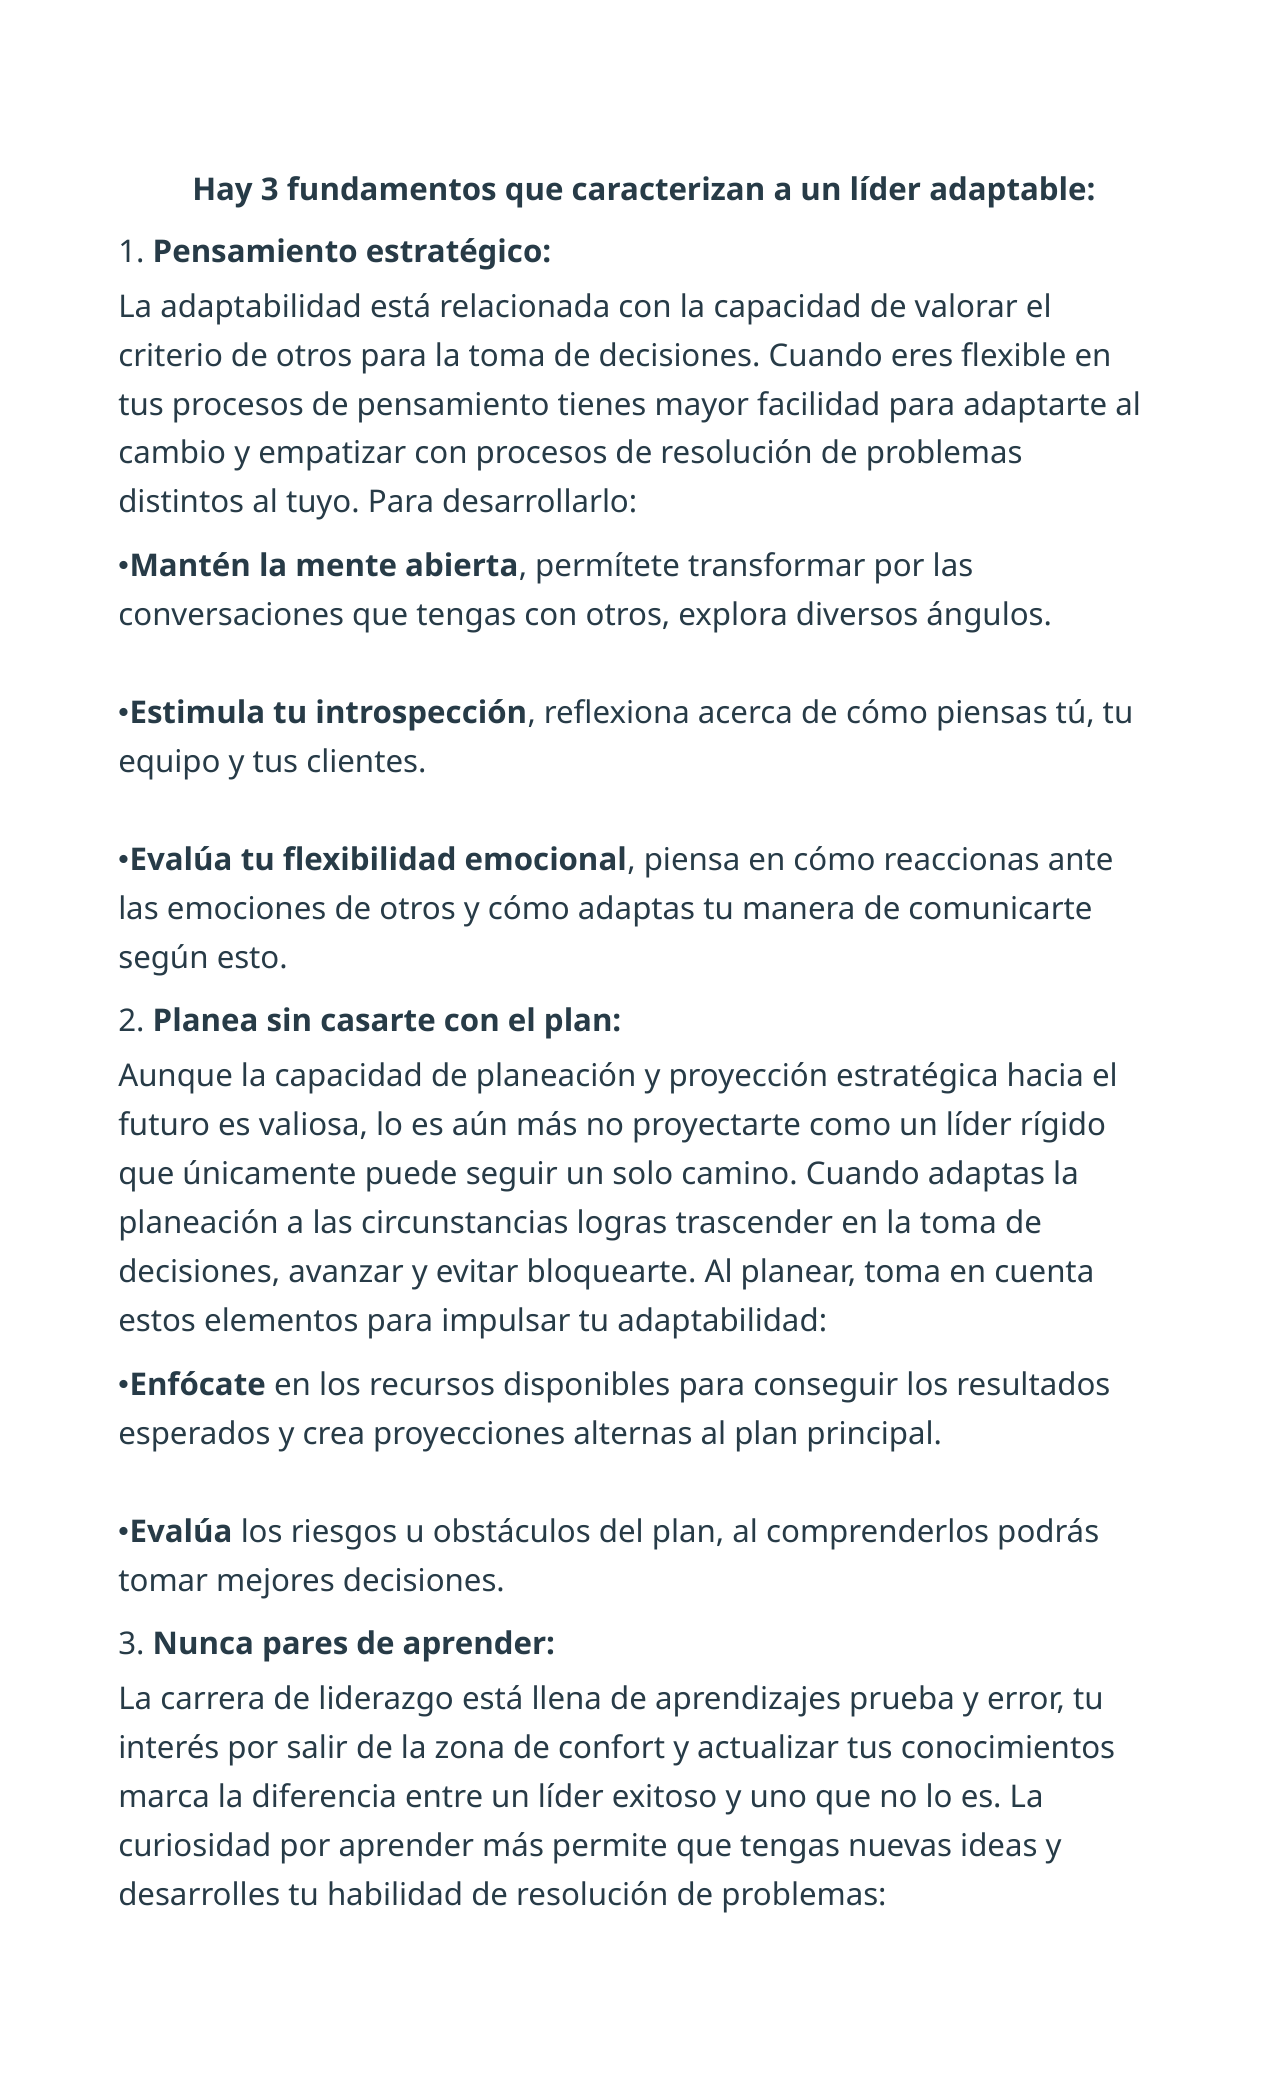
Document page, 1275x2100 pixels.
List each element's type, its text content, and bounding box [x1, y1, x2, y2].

list Estimula tu introspección, reflexiona acerca de cómo piensas tú, tu equipo y tus clientes. [118, 690, 1157, 781]
subtitle 3. Nunca pares de aprender: [118, 1621, 1157, 1664]
list Mantén la mente abierta, permítete transformar por las conversaciones que tengas con otros, explora diversos ángulos. [118, 543, 1157, 634]
list Evalúa los riesgos u obstáculos del plan, al comprenderlos podrás tomar mejores decisiones. [118, 1508, 1157, 1600]
subtitle 2. Planea sin casarte con el plan: [118, 998, 1157, 1041]
text La adaptabilidad está relacionada con la capacidad de valorar el criterio de otros para la toma de decisiones. Cuando eres flexible en tus procesos de pensamiento tienes mayor facilidad para adaptarte al cambio y empatizar con procesos de resolución de problemas distintos al tuyo. Para desarrollarlo: [118, 284, 1157, 522]
subtitle 1. Pensamiento estratégico: [118, 228, 1157, 271]
text Aunque la capacidad de planeación y proyección estratégica hacia el futuro es valiosa, lo es aún más no proyectarte como un líder rígido que únicamente puede seguir un solo camino. Cuando adaptas la planeación a las circunstancias logras trascender en la toma de decisiones, avanzar y evitar bloquearte. Al planear, toma en cuenta estos elementos para impulsar tu adaptabilidad: [118, 1053, 1157, 1341]
list Evalúa tu flexibilidad emocional, piensa en cómo reaccionas ante las emociones de otros y cómo adaptas tu manera de comunicarte según esto. [118, 837, 1157, 977]
list Enfócate en los recursos disponibles para conseguir los resultados esperados y crea proyecciones alternas al plan principal. [118, 1362, 1157, 1453]
text La carrera de liderazgo está llena de aprendizajes prueba y error, tu interés por salir de la zona de confort y actualizar tus conocimientos marca la diferencia entre un líder exitoso y uno que no lo es. La curiosidad por aprender más permite que tengas nuevas ideas y desarrolles tu habilidad de resolución de problemas: [118, 1676, 1157, 1914]
text Hay 3 fundamentos que caracterizan a un líder adaptable: [118, 167, 1157, 210]
